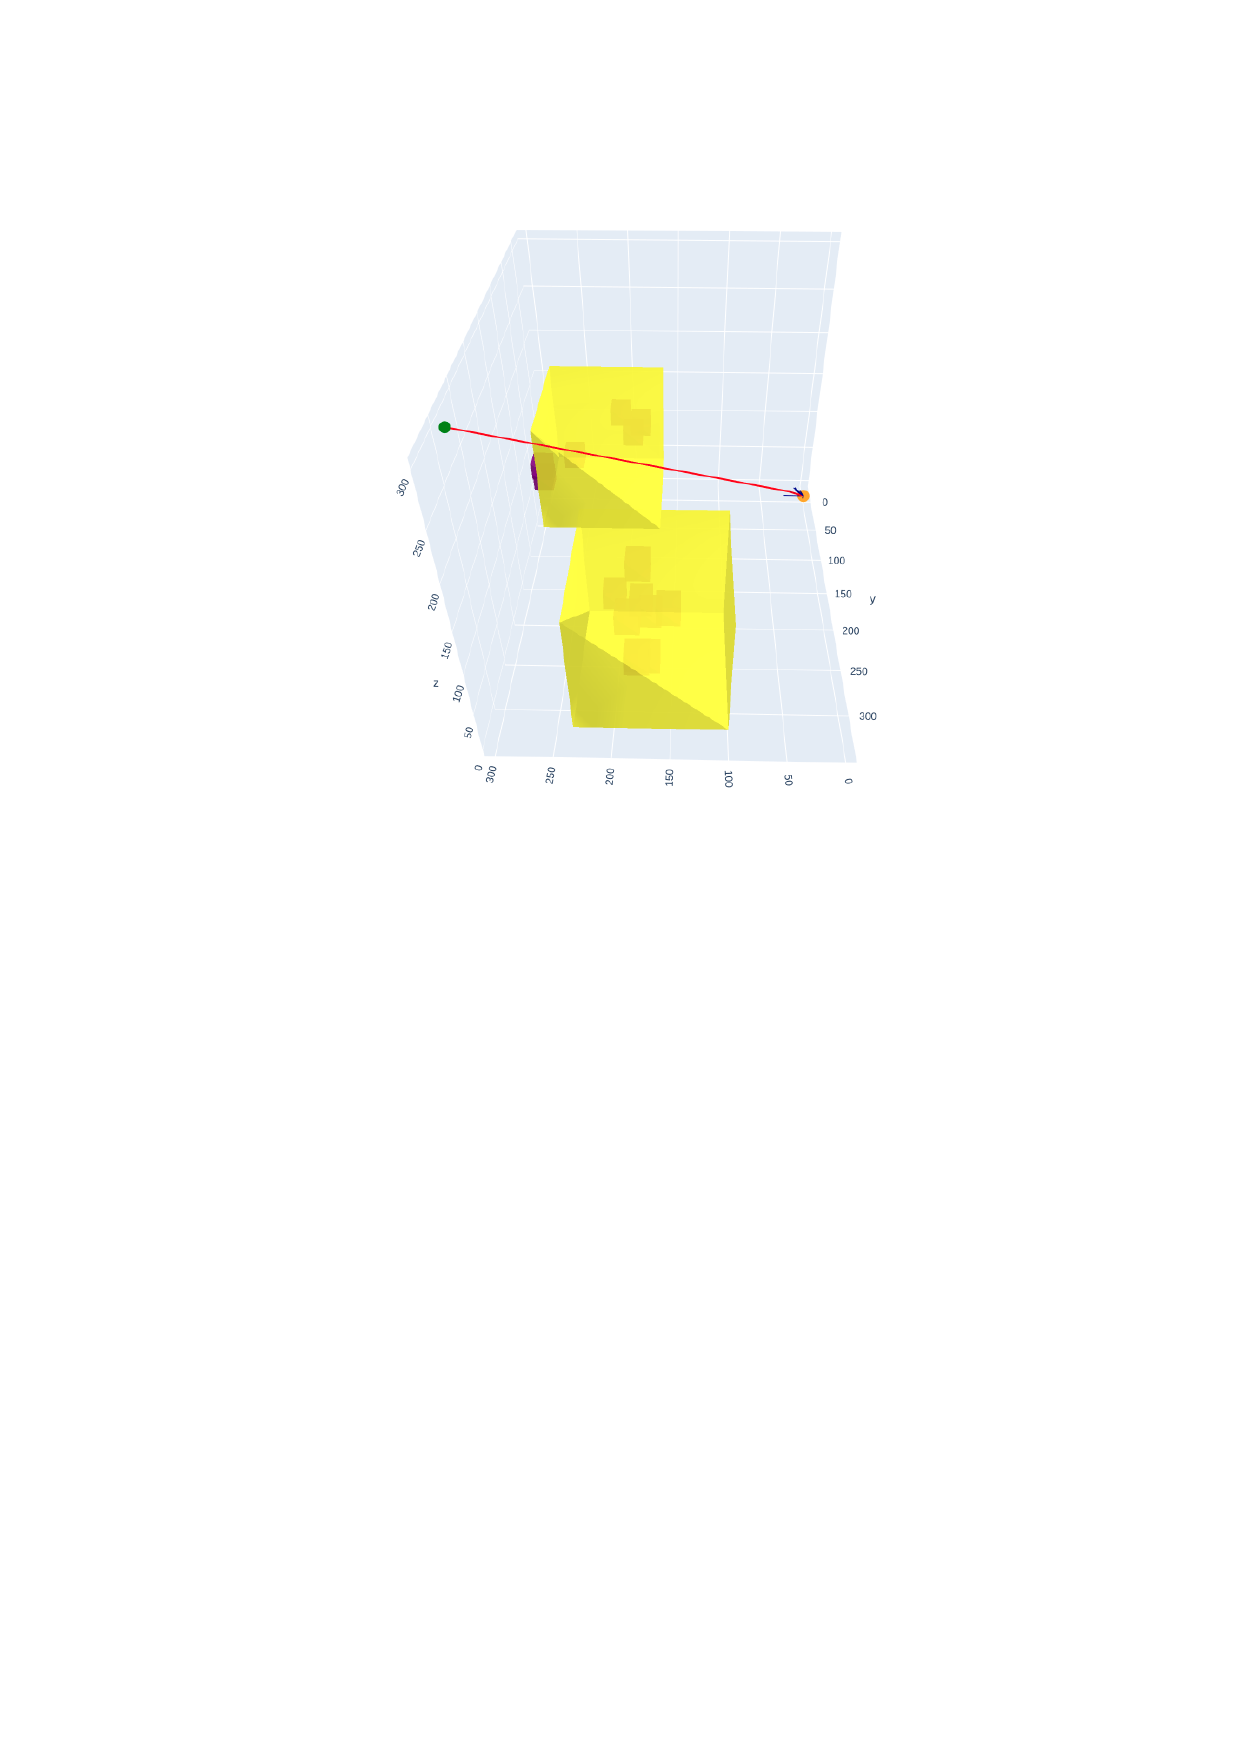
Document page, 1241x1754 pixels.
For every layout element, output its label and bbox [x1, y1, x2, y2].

picture [118, 118, 1123, 869]
